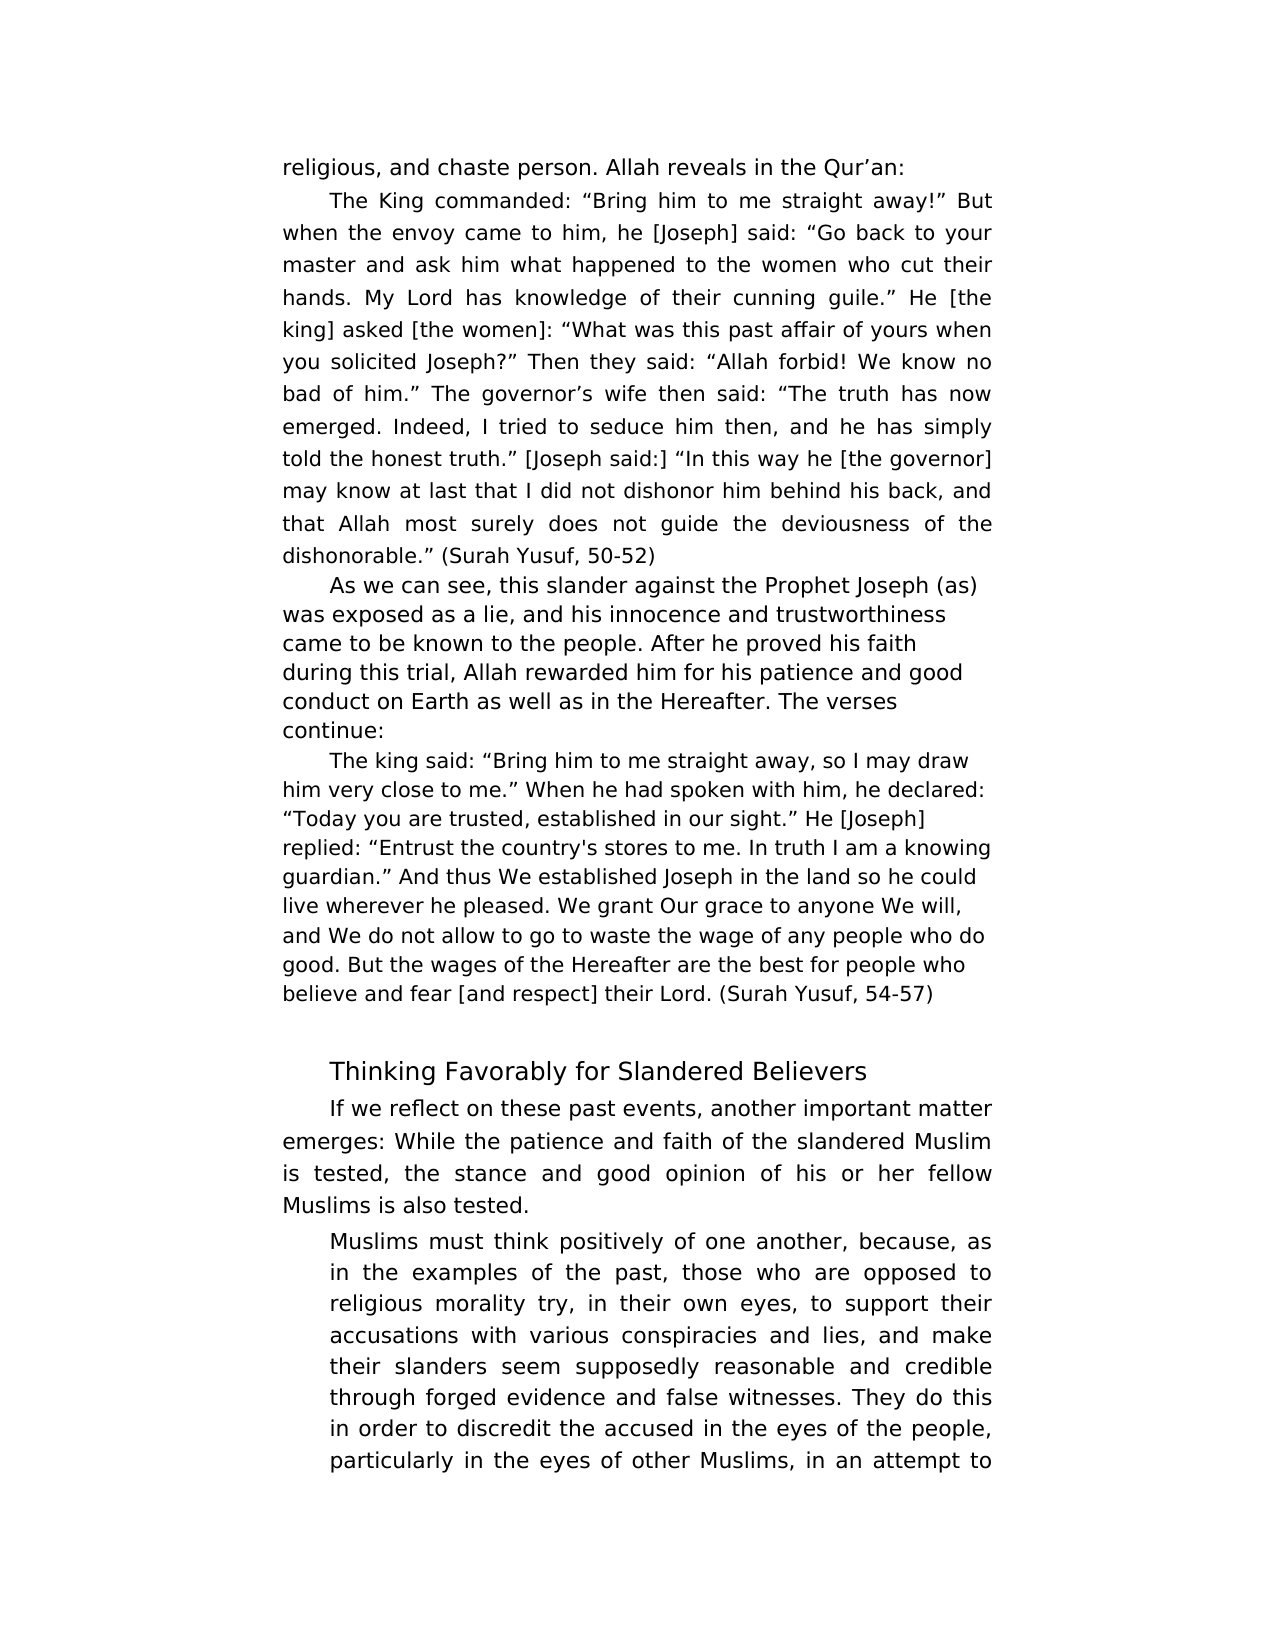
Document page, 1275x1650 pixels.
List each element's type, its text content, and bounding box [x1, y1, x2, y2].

text Thinking Favorably for Slandered Believers [329, 1056, 993, 1087]
text The King commanded: “Bring him to me straight away!” But when the envoy came to him, he [Joseph] said: “Go back to your master and ask him what happened to the women who cut their hands. My Lord has knowledge of their cunning guile.” He [the king] asked [the women]: “What was this past affair of yours when you solicited Joseph?” Then they said: “Allah forbid! We know no bad of him.” The governor’s wife then said: “The truth has now emerged. Indeed, I tried to seduce him then, and he has simply told the honest truth.” [Joseph said:] “In this way he [the governor] may know at last that I did not dishonor him behind his back, and that Allah most surely does not guide the deviousness of the dishonorable.” (Surah Yusuf, 50-52) [282, 182, 993, 570]
text Muslims must think positively of one another, because, as in the examples of the past, those who are opposed to religious morality try, in their own eyes, to support their accusations with various conspiracies and lies, and make their slanders seem supposedly reasonable and credible through forged evidence and false witnesses. They do this in order to discredit the accused in the eyes of the people, particularly in the eyes of other Muslims, in an attempt to [329, 1224, 993, 1474]
text If we reflect on these past events, another important matter emerges: While the patience and faith of the slandered Muslim is tested, the stance and good opinion of his or her fellow Muslims is also tested. [282, 1091, 993, 1220]
text As we can see, this slander against the Prophet Joseph (as) was exposed as a lie, and his innocence and trustworthiness came to be known to the people. After he proved his faith during this trial, Allah rewarded him for his patience and good conduct on Earth as well as in the Hereafter. The verses continue: [282, 570, 993, 745]
text religious, and chaste person. Allah reveals in the Qur’an: [282, 150, 993, 182]
text The king said: “Bring him to me straight away, so I may draw him very close to me.” When he had spoken with him, he declared: “Today you are trusted, established in our sight.” He [Joseph] replied: “Entrust the country's stores to me. In truth I am a knowing guardian.” And thus We established Joseph in the land so he could live wherever he pleased. We grant Our grace to anyone We will, and We do not allow to go to waste the wage of any people who do good. But the wages of the Hereafter are the best for people who believe and fear [and respect] their Lord. (Surah Yusuf, 54-57) [282, 745, 993, 1007]
